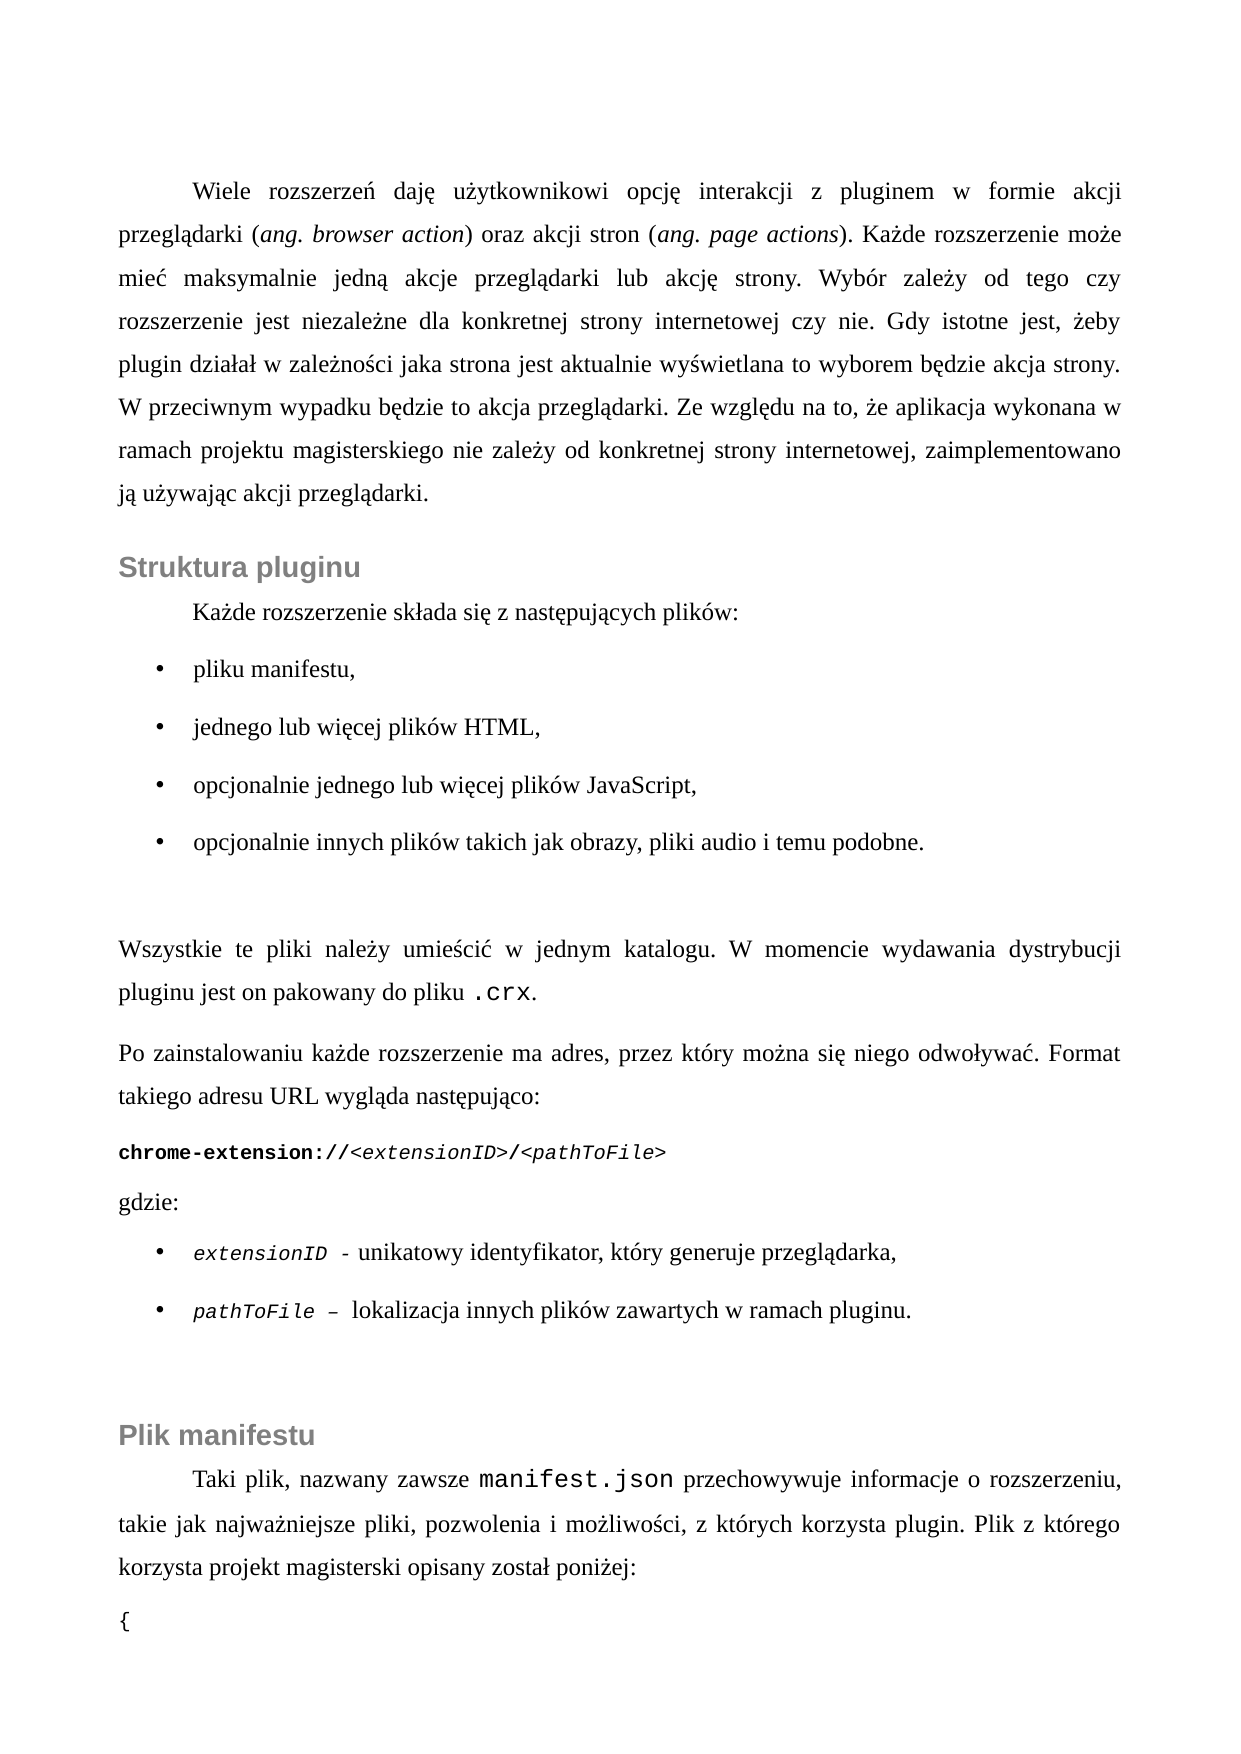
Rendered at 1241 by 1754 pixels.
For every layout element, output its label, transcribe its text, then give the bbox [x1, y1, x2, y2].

text Taki plik, nazwany zawsze manifest.json przechowywuje informacje o rozszerzeniu, takie jak najważniejsze pliki, pozwolenia i możliwości, z których korzysta plugin. Plik z którego korzysta projekt magisterski opisany został poniżej: [118, 1464, 1122, 1581]
text chrome-extension://<extensionID>/<pathToFile> [118, 1139, 1122, 1167]
text Wiele rozszerzeń daję użytkownikowi opcję interakcji z pluginem w formie akcji przeglądarki (ang. browser action) oraz akcji stron (ang. page actions). Każde rozszerzenie może mieć maksymalnie jedną akcje przeglądarki lub akcję strony. Wybór zależy od tego czy rozszerzenie jest niezależne dla konkretnej strony internetowej czy nie. Gdy istotne jest, żeby plugin działał w zależności jaka strona jest aktualnie wyświetlana to wyborem będzie akcja strony. W przeciwnym wypadku będzie to akcja przeglądarki. Ze względu na to, że aplikacja wykonana w ramach projektu magisterskiego nie zależy od konkretnej strony internetowej, zaimplementowano ją używając akcji przeglądarki. [118, 176, 1122, 507]
text { [118, 1610, 1122, 1633]
subtitle Plik manifestu [118, 1418, 1122, 1451]
text Każde rozszerzenie składa się z następujących plików: [118, 597, 1122, 625]
text Po zainstalowaniu każde rozszerzenie ma adres, przez który można się niego odwoływać. Format takiego adresu URL wygląda następująco: [118, 1038, 1122, 1110]
list pathToFile – lokalizacja innych plików zawartych w ramach pluginu. [156, 1295, 1122, 1325]
list extensionID - unikatowy identyfikator, który generuje przeglądarka, [156, 1237, 1122, 1266]
list opcjonalnie jednego lub więcej plików JavaScript, [156, 770, 1122, 798]
list jednego lub więcej plików HTML, [156, 712, 1122, 741]
text gdzie: [118, 1187, 1122, 1216]
list opcjonalnie innych plików takich jak obrazy, pliki audio i temu podobne. [156, 827, 1122, 856]
text Wszystkie te pliki należy umieścić w jednym katalogu. W momencie wydawania dystrybucji pluginu jest on pakowany do pliku .crx. [118, 934, 1122, 1008]
subtitle Struktura pluginu [118, 551, 1122, 584]
list pliku manifestu, [156, 654, 1122, 683]
